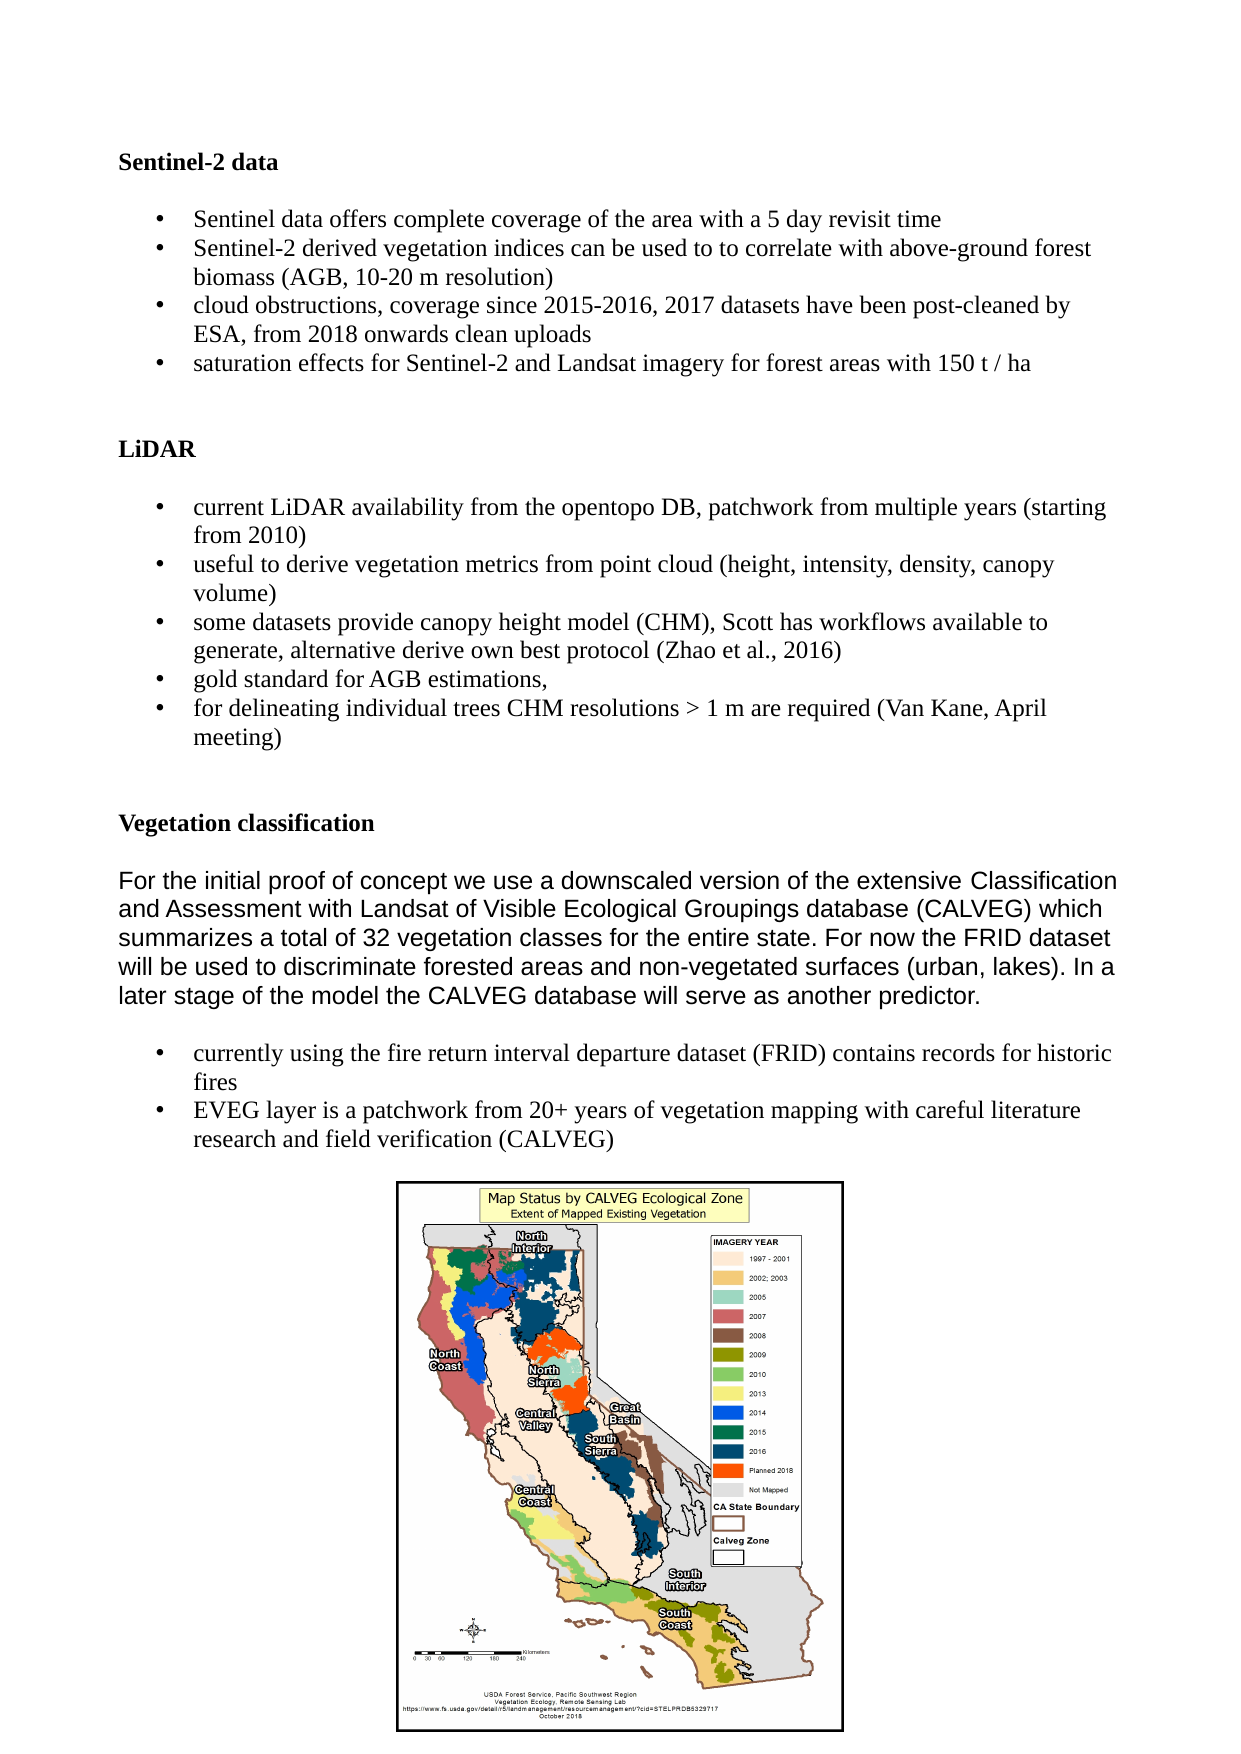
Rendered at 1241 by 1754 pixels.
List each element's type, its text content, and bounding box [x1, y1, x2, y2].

list useful to derive vegetation metrics from point cloud (height, intensity, density, canopy volume) [156, 549, 1122, 607]
list Sentinel-2 derived vegetation indices can be used to to correlate with above-ground forest biomass (AGB, 10-20 m resolution) [156, 233, 1122, 291]
picture [395, 1181, 845, 1732]
list EVEG layer is a patchwork from 20+ years of vegetation mapping with careful literature research and field verification (CALVEG) [156, 1096, 1122, 1153]
list some datasets provide canopy height model (CHM), Scott has workflows available to generate, alternative derive own best protocol (Zhao et al., 2016) [156, 607, 1122, 664]
text For the initial proof of concept we use a downscaled version of the extensive Classification and Assessment with Landsat of Visible Ecological Groupings database (CALVEG) which summarizes a total of 32 vegetation classes for the entire state. For now the FRID dataset will be used to discriminate forested areas and non-vegetated surfaces (urban, lakes). In a later stage of the model the CALVEG database will serve as another predictor. [118, 866, 1122, 1009]
list current LiDAR availability from the opentopo DB, patchwork from multiple years (starting from 2010) [156, 492, 1122, 549]
list for delineating individual trees CHM resolutions > 1 m are required (Van Kane, April meeting) [156, 693, 1122, 751]
text Vegetation classification [118, 808, 1122, 837]
text LiDAR [118, 434, 1122, 463]
list currently using the fire return interval departure dataset (FRID) contains records for historic fires [156, 1038, 1122, 1096]
list cloud obstructions, coverage since 2015-2016, 2017 datasets have been post-cleaned by ESA, from 2018 onwards clean uploads [156, 291, 1122, 348]
list saturation effects for Sentinel-2 and Landsat imagery for forest areas with 150 t / ha [156, 348, 1122, 377]
text Sentinel-2 data [118, 147, 1122, 176]
list gold standard for AGB estimations, [156, 664, 1122, 693]
list Sentinel data offers complete coverage of the area with a 5 day revisit time [156, 204, 1122, 233]
